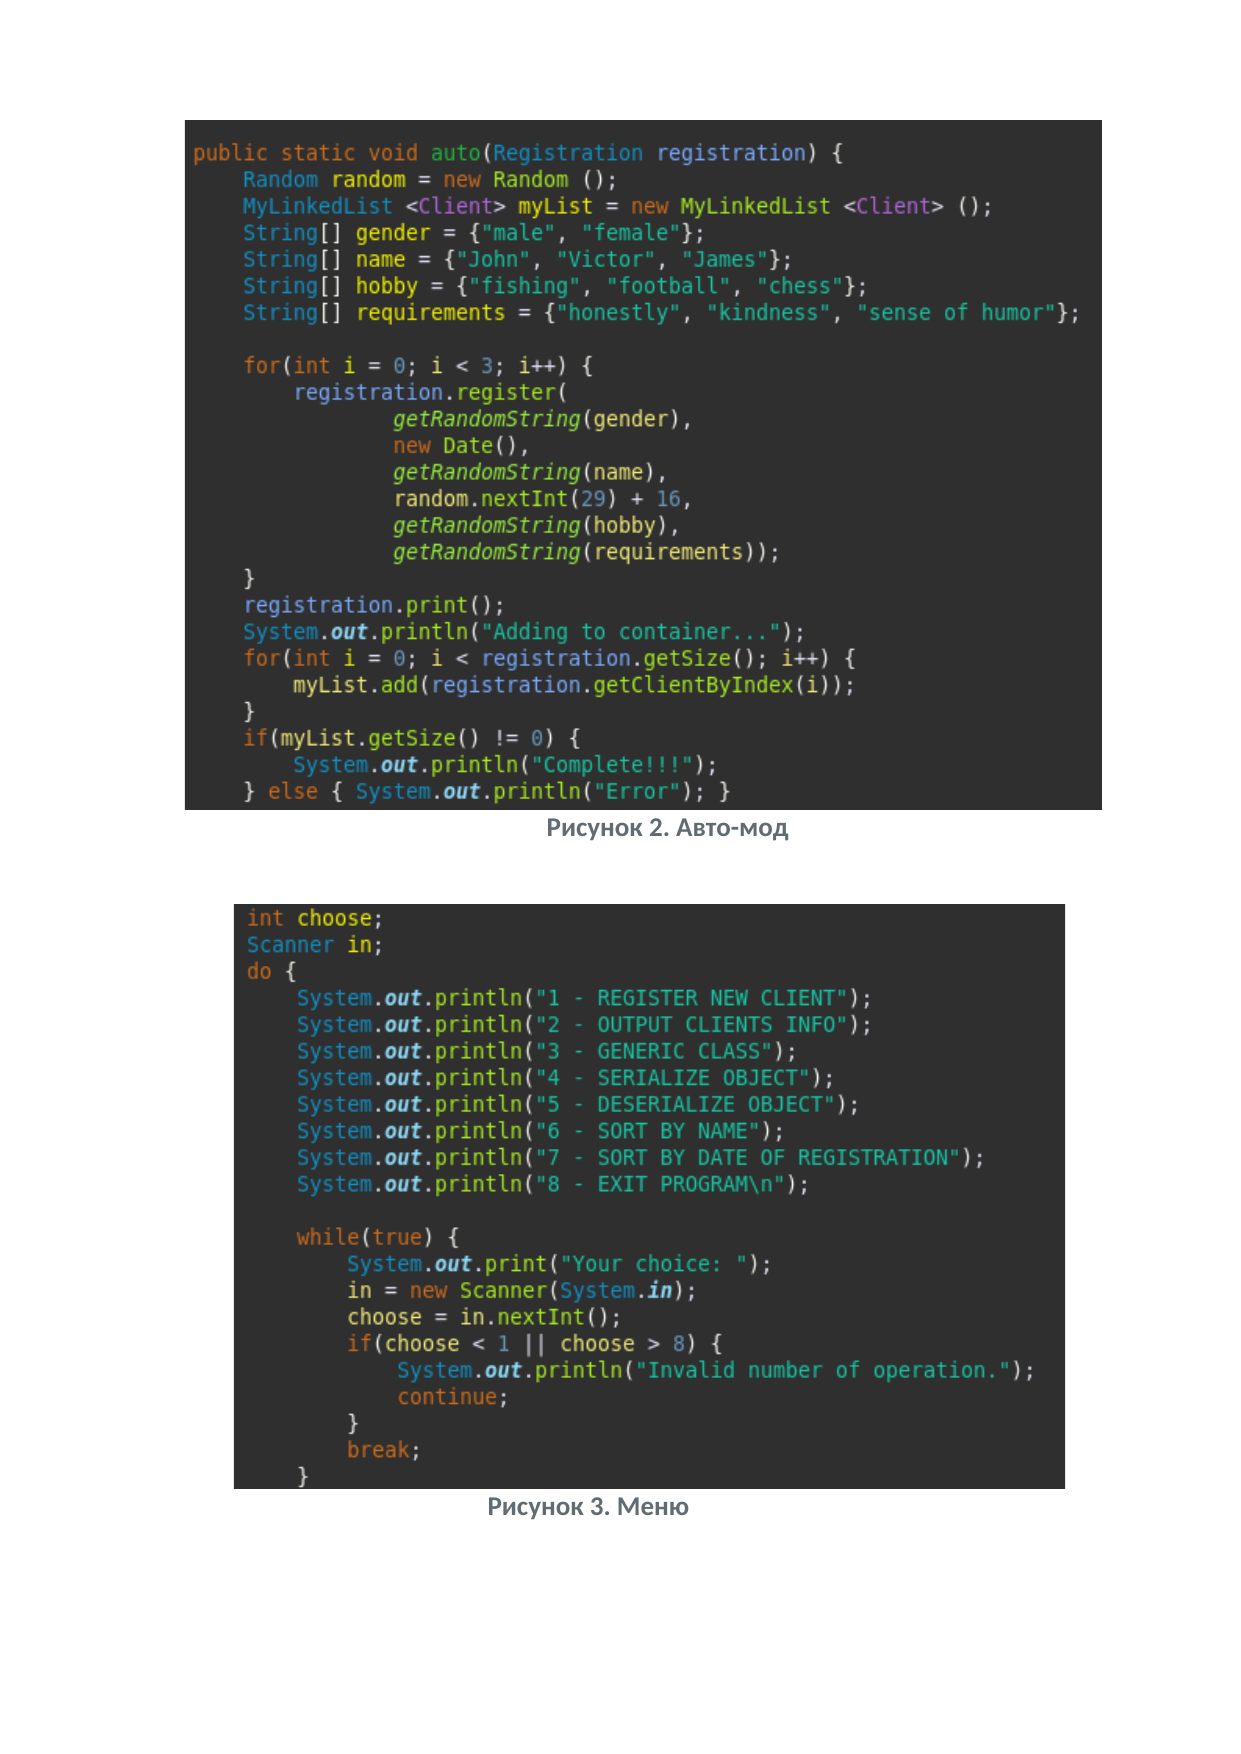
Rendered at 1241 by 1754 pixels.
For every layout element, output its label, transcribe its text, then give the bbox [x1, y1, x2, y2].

picture [233, 904, 1066, 1489]
text Рисунок 3. Меню [148, 929, 1152, 1522]
text Рисунок 2. Авто-мод [148, 103, 1152, 843]
picture [184, 120, 1102, 810]
